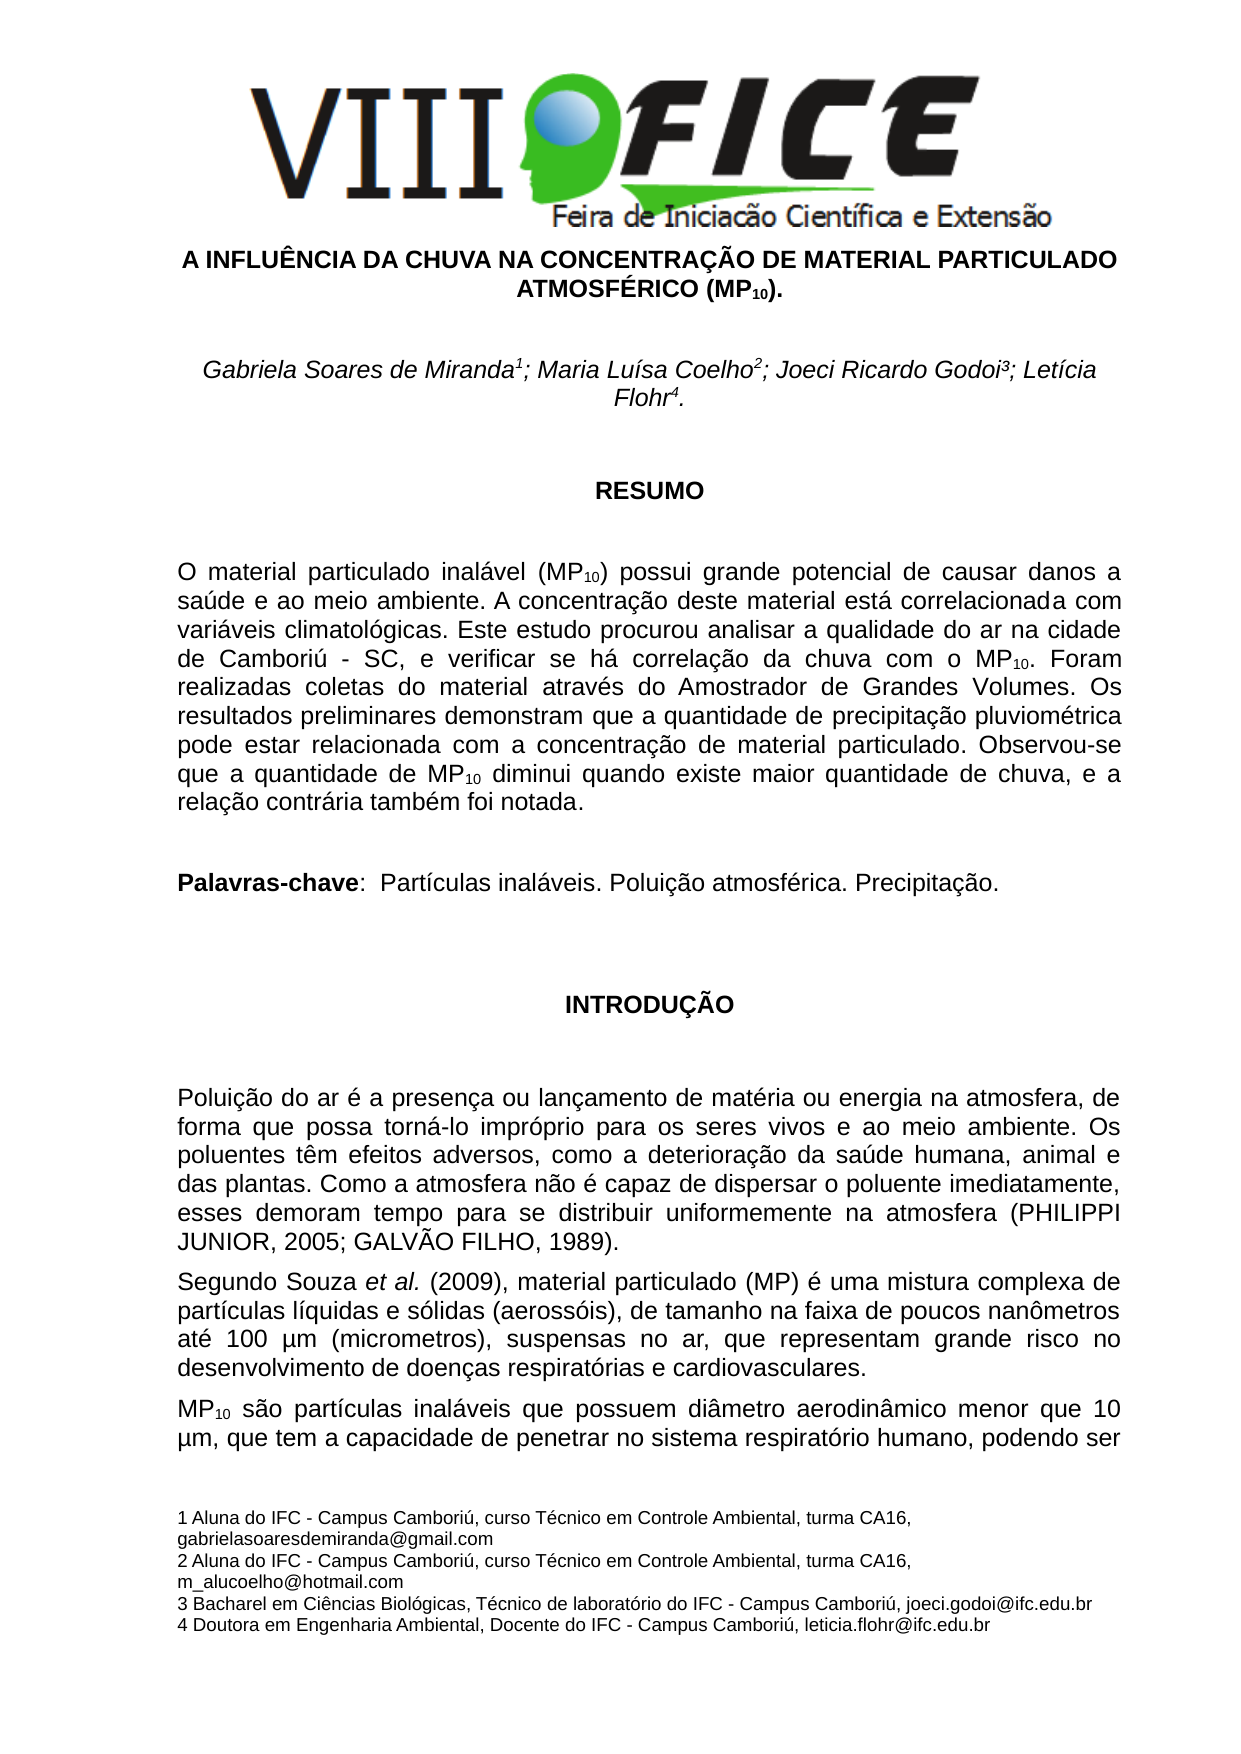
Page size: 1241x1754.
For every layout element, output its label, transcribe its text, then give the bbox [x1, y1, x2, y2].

text RESUMO [177, 476, 1122, 505]
text O material particulado inalável (MP10) possui grande potencial de causar danos a saúde e ao meio ambiente. A concentração deste material está correlacionada com variáveis climatológicas. Este estudo procurou analisar a qualidade do ar na cidade de Camboriú - SC, e verificar se há correlação da chuva com o MP10. Foram realizadas coletas do material através do Amostrador de Grandes Volumes. Os resultados preliminares demonstram que a quantidade de precipitação pluviométrica pode estar relacionada com a concentração de material particulado. Observou-se que a quantidade de MP10 diminui quando existe maior quantidade de chuva, e a relação contrária também foi notada. [177, 557, 1122, 816]
picture [239, 73, 1060, 227]
text INTRODUÇÃO [177, 990, 1122, 1019]
text Segundo Souza et al. (2009), material particulado (MP) é uma mistura complexa de partículas líquidas e sólidas (aerossóis), de tamanho na faixa de poucos nanômetros até 100 µm (micrometros), suspensas no ar, que representam grande risco no desenvolvimento de doenças respiratórias e cardiovasculares. [177, 1267, 1122, 1382]
text A INFLUÊNCIA DA CHUVA NA CONCENTRAÇÃO DE MATERIAL PARTICULADO ATMOSFÉRICO (MP10). [177, 245, 1122, 302]
text Palavras-chave: Partículas inaláveis. Poluição atmosférica. Precipitação. [177, 868, 1122, 897]
text Poluição do ar é a presença ou lançamento de matéria ou energia na atmosfera, de forma que possa torná-lo impróprio para os seres vivos e ao meio ambiente. Os poluentes têm efeitos adversos, como a deterioração da saúde humana, animal e das plantas. Como a atmosfera não é capaz de dispersar o poluente imediatamente, esses demoram tempo para se distribuir uniformemente na atmosfera (PHILIPPI JUNIOR, 2005; GALVÃO FILHO, 1989). [177, 1083, 1122, 1255]
text MP10 são partículas inaláveis que possuem diâmetro aerodinâmico menor que 10 µm, que tem a capacidade de penetrar no sistema respiratório humano, podendo ser [177, 1394, 1122, 1451]
text Gabriela Soares de Miranda1; Maria Luísa Coelho2; Joeci Ricardo Godoi³; Letícia Flohr4. [177, 355, 1122, 412]
